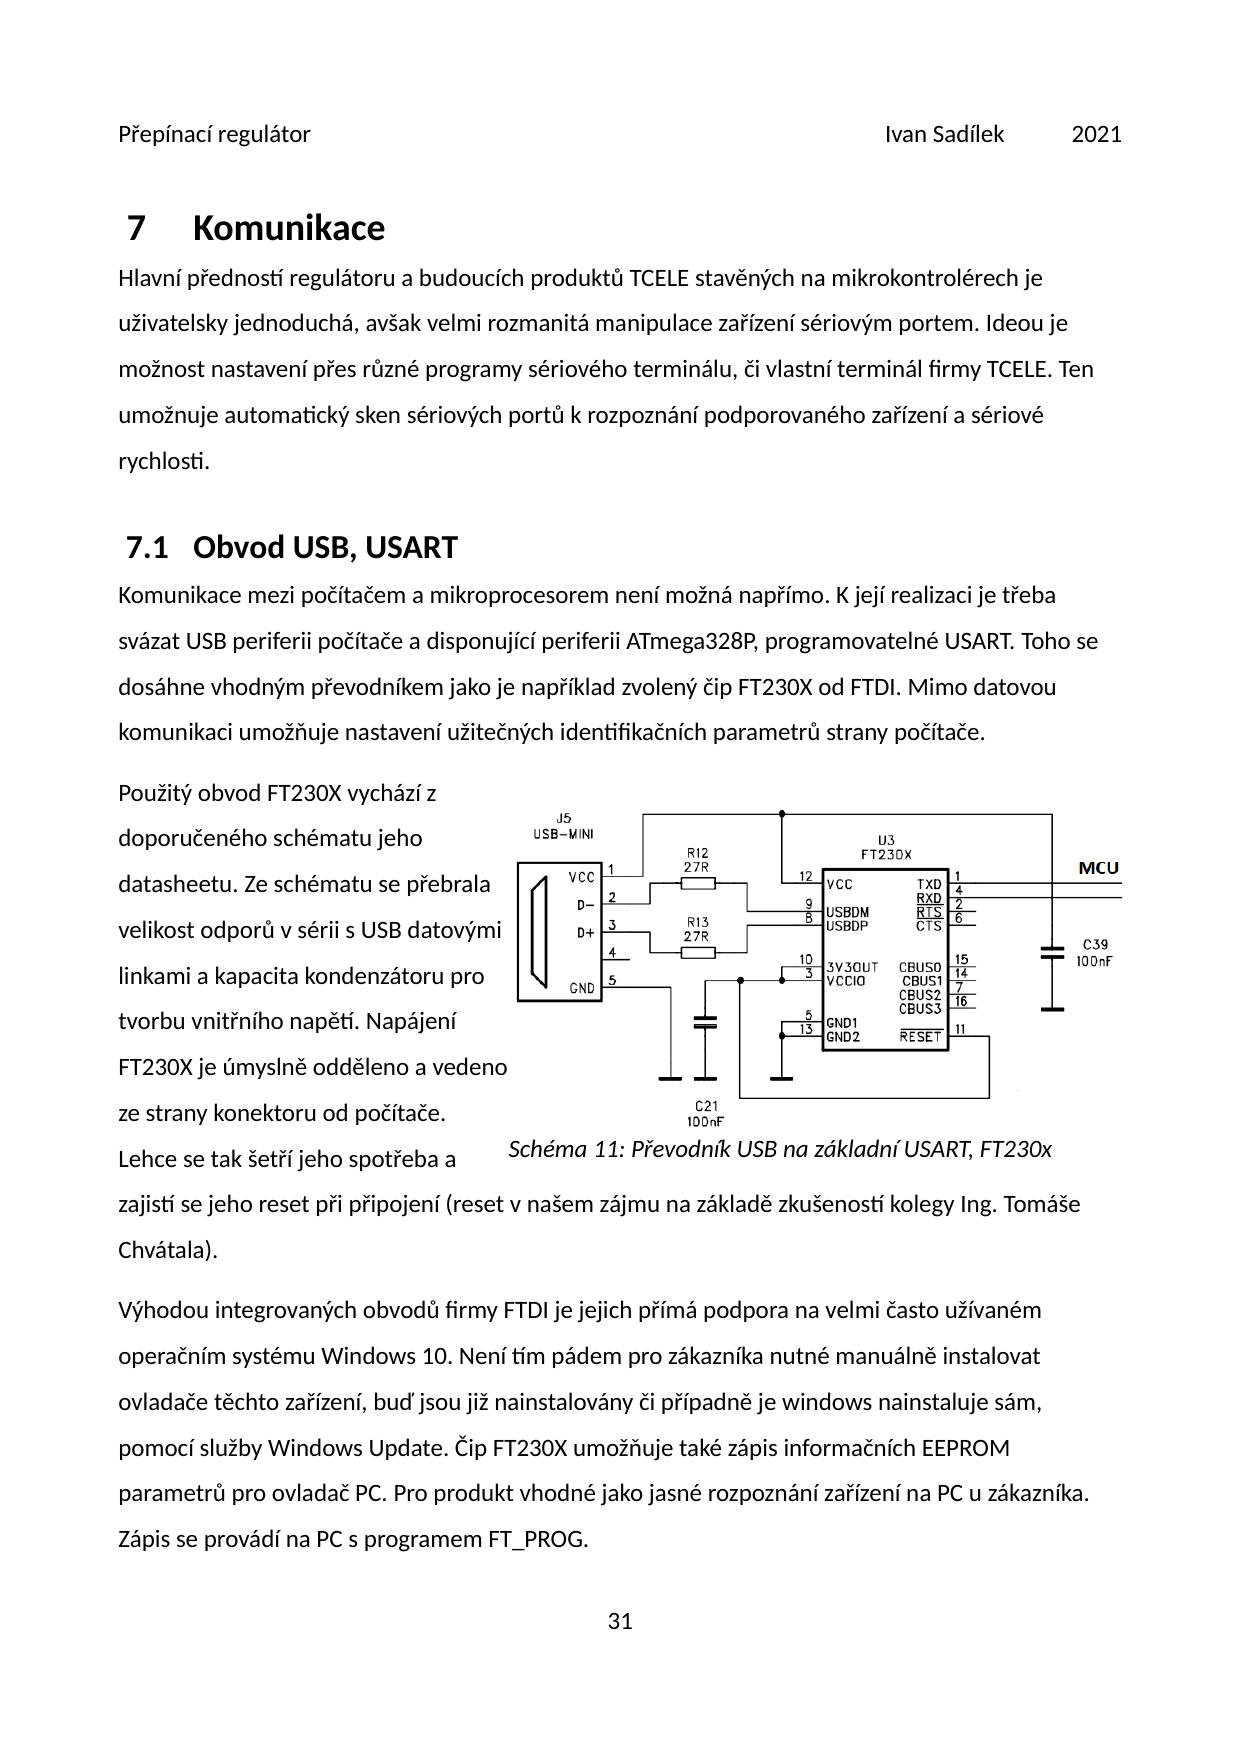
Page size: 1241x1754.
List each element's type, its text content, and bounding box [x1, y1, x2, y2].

text Hlavní předností regulátoru a budoucích produktů TCELE stavěných na mikrokontrolérech je uživatelsky jednoduchá, avšak velmi rozmanitá manipulace zařízení sériovým portem. Ideou je možnost nastavení přes různé programy sériového terminálu, či vlastní terminál firmy TCELE. Ten umožnuje automatický sken sériových portů k rozpoznání podporovaného zařízení a sériové rychlosti. [118, 262, 1122, 475]
subtitle Obvod USB, USART [118, 526, 1122, 567]
text Komunikace mezi počítačem a mikroprocesorem není možná napřímo. K její realizaci je třeba svázat USB periferii počítače a disponující periferii ATmega328P, programovatelné USART. Toho se dosáhne vhodným převodníkem jako je například zvolený čip FT230X od FTDI. Mimo datovou komunikaci umožňuje nastavení užitečných identifikačních parametrů strany počítače. [118, 579, 1122, 747]
subtitle Komunikace [118, 203, 1122, 249]
text Výhodou integrovaných obvodů firmy FTDI je jejich přímá podpora na velmi často užívaném operačním systému Windows 10. Není tím pádem pro zákazníka nutné manuálně instalovat ovladače těchto zařízení, buď jsou již nainstalovány či případně je windows nainstaluje sám, pomocí služby Windows Update. Čip FT230X umožňuje také zápis informačních EEPROM parametrů pro ovladač PC. Pro produkt vhodné jako jasné rozpoznání zařízení na PC u zákazníka. Zápis se provádí na PC s programem FT_PROG. [118, 1294, 1122, 1554]
text Použitý obvod FT230X vychází z doporučeného schématu jeho datasheetu. Ze schématu se přebrala velikost odporů v sérii s USB datovými linkami a kapacita kondenzátoru pro tvorbu vnitřního napětí. Napájení FT230X je úmyslně odděleno a vedeno ze strany konektoru od počítače. Lehce se tak šetří jeho spotřeba a zajistí se jeho reset při připojení (reset v našem zájmu na základě zkušeností kolegy Ing. Tomáše Chvátala). [118, 777, 1122, 1265]
picture [508, 795, 1123, 1134]
text Schéma 11: Převodník USB na základní USART, FT230x [508, 1134, 1122, 1164]
